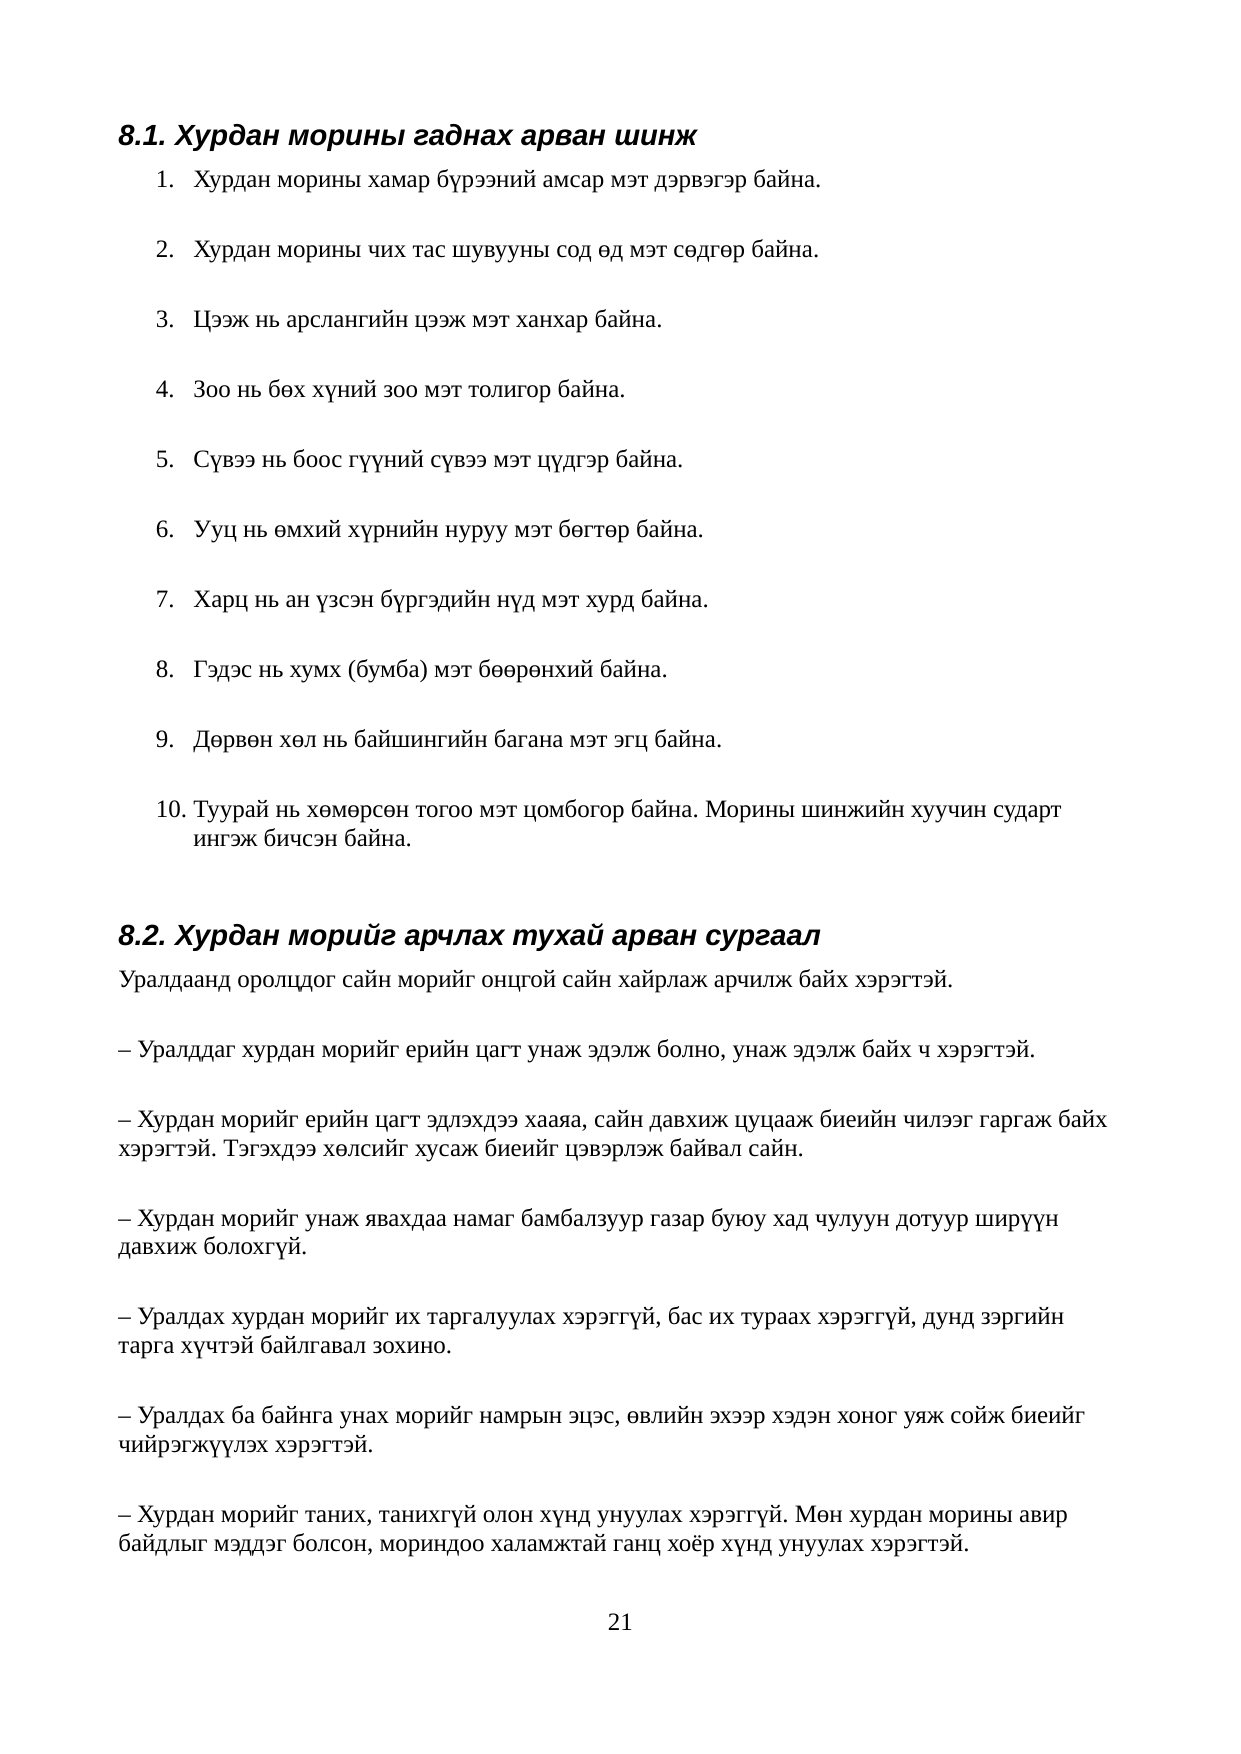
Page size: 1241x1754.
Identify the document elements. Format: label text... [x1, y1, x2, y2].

list Гэдэс нь хумх (бумба) мэт бөөрөнхий байна. [156, 654, 1122, 712]
text – Хурдан морийг ерийн цагт эдлэхдээ хааяа, сайн давхиж цуцааж биеийн чилээг гаргаж байх хэрэгтэй. Тэгэхдээ хөлсийг хусаж биеийг цэвэрлэж байвал сайн. [118, 1104, 1122, 1190]
list Ууц нь өмхий хүрнийн нуруу мэт бөгтөр байна. [156, 514, 1122, 572]
list Зоо нь бөх хүний зоо мэт толигор байна. [156, 374, 1122, 432]
list Туурай нь хөмөрсөн тогоо мэт цомбогор байна. Морины шинжийн хуучин сударт ингэж бичсэн байна. [156, 794, 1122, 880]
list Харц нь ан үзсэн бүргэдийн нүд мэт хурд байна. [156, 584, 1122, 642]
text – Уралдах хурдан морийг их таргалуулах хэрэггүй, бас их тураах хэрэггүй, дунд зэргийн тарга хүчтэй байлгавал зохино. [118, 1301, 1122, 1388]
text – Уралдах ба байнга унах морийг намрын эцэс, өвлийн эхээр хэдэн хоног уяж сойж биеийг чийрэгжүүлэх хэрэгтэй. [118, 1400, 1122, 1486]
list Дөрвөн хөл нь байшингийн багана мэт эгц байна. [156, 724, 1122, 782]
text Уралдаанд оролцдог сайн морийг онцгой сайн хайрлаж арчилж байх хэрэгтэй. [118, 964, 1122, 1021]
text – Хурдан морийг таних, танихгүй олон хүнд унуулах хэрэггүй. Мөн хурдан морины авир байдлыг мэддэг болсон, мориндоо халамжтай ганц хоёр хүнд унуулах хэрэгтэй. [118, 1499, 1122, 1556]
list Хурдан морины чих тас шувууны сод өд мэт сөдгөр байна. [156, 234, 1122, 292]
text – Хурдан морийг унаж явахдаа намаг бамбалзуур газар буюу хад чулуун дотуур ширүүн давхиж болохгүй. [118, 1203, 1122, 1289]
list Хурдан морины хамар бүрээний амсар мэт дэрвэгэр байна. [156, 164, 1122, 222]
list Сүвээ нь боос гүүний сүвээ мэт цүдгэр байна. [156, 444, 1122, 502]
text – Уралддаг хурдан морийг ерийн цагт унаж эдэлж болно, унаж эдэлж байх ч хэрэгтэй. [118, 1034, 1122, 1091]
list Цээж нь арслангийн цээж мэт ханхар байна. [156, 304, 1122, 362]
subtitle Хурдан морины гаднах арван шинж [118, 118, 1122, 152]
subtitle Хурдан морийг арчлах тухай арван сургаал [118, 918, 1122, 951]
